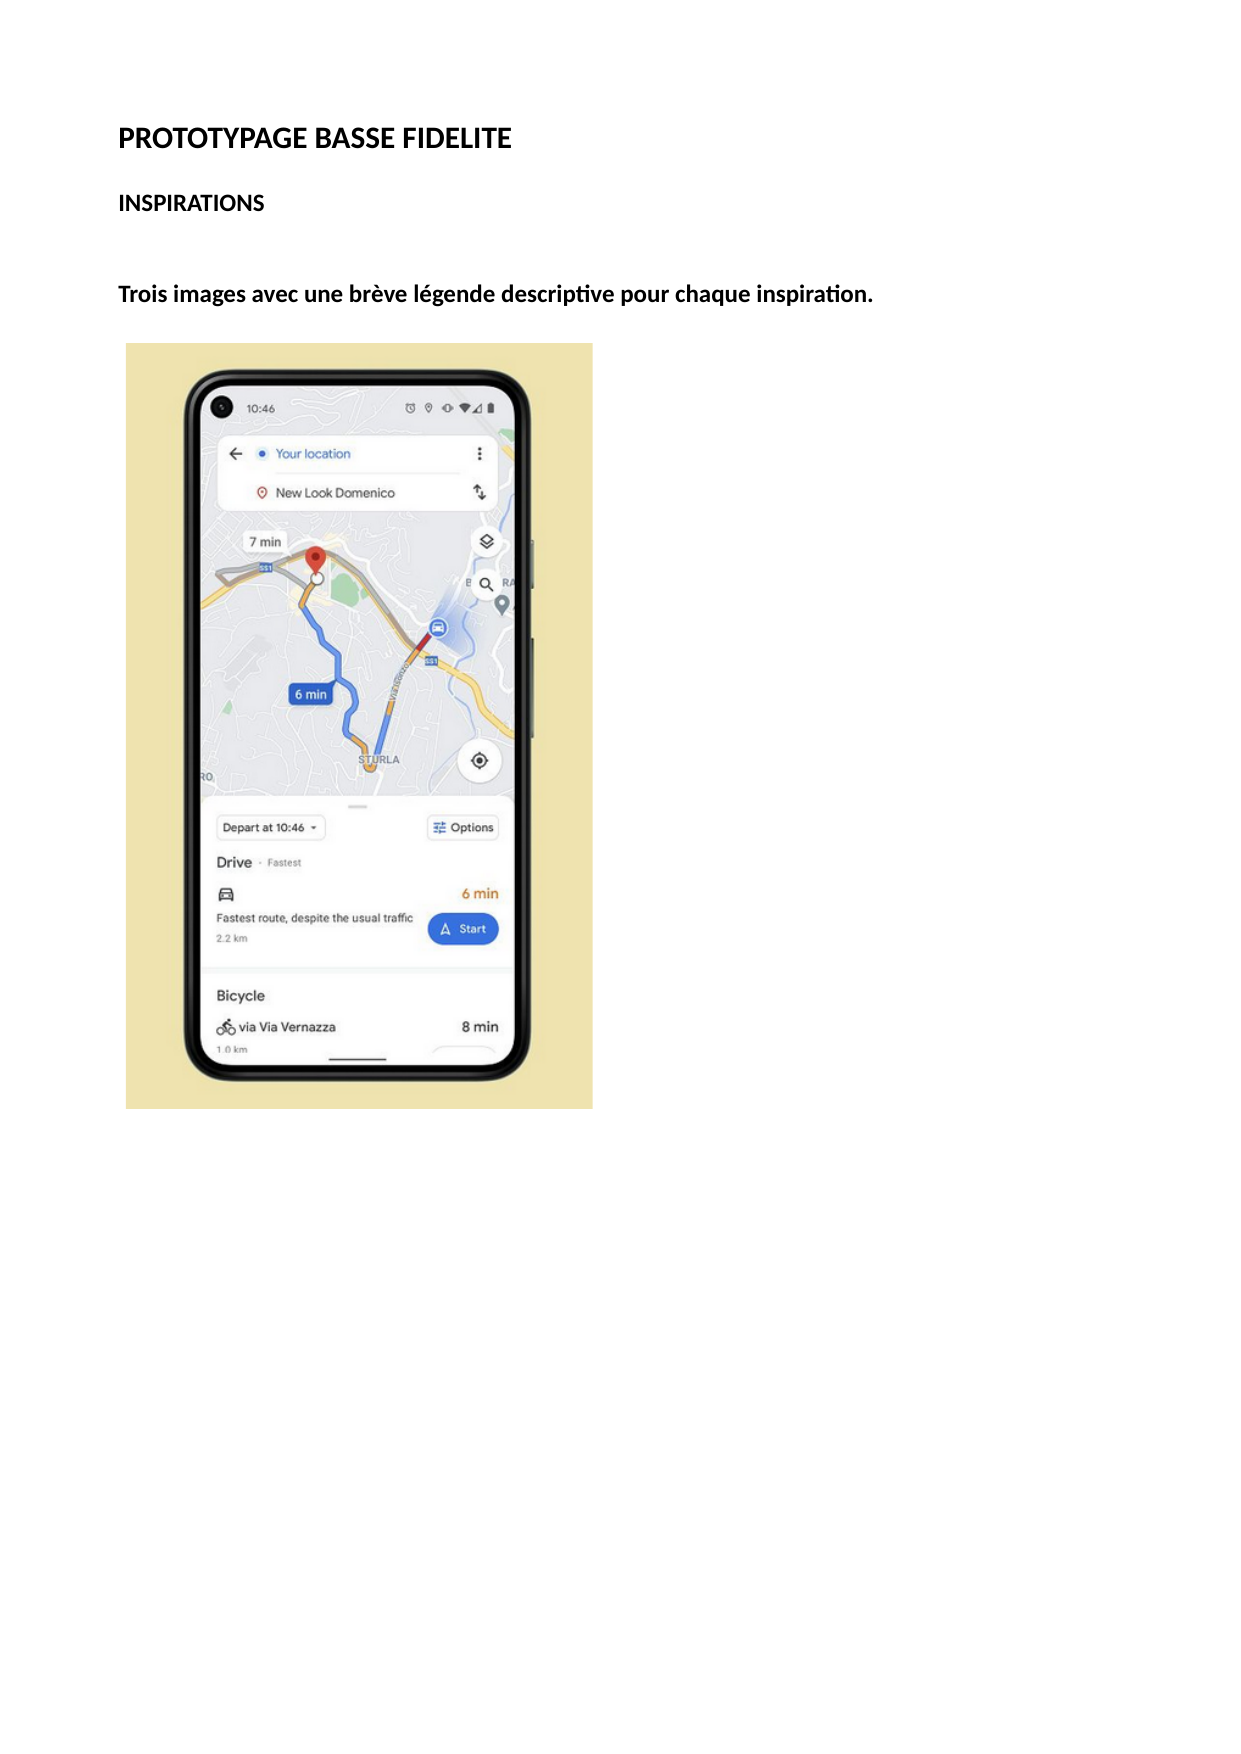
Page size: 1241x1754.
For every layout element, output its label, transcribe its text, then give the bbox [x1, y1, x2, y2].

text INSPIRATIONS [118, 187, 1122, 217]
text Trois images avec une brève légende descriptive pour chaque inspiration. [118, 278, 1122, 309]
text PROTOTYPAGE BASSE FIDELITE [118, 118, 1122, 156]
picture [125, 343, 593, 1109]
